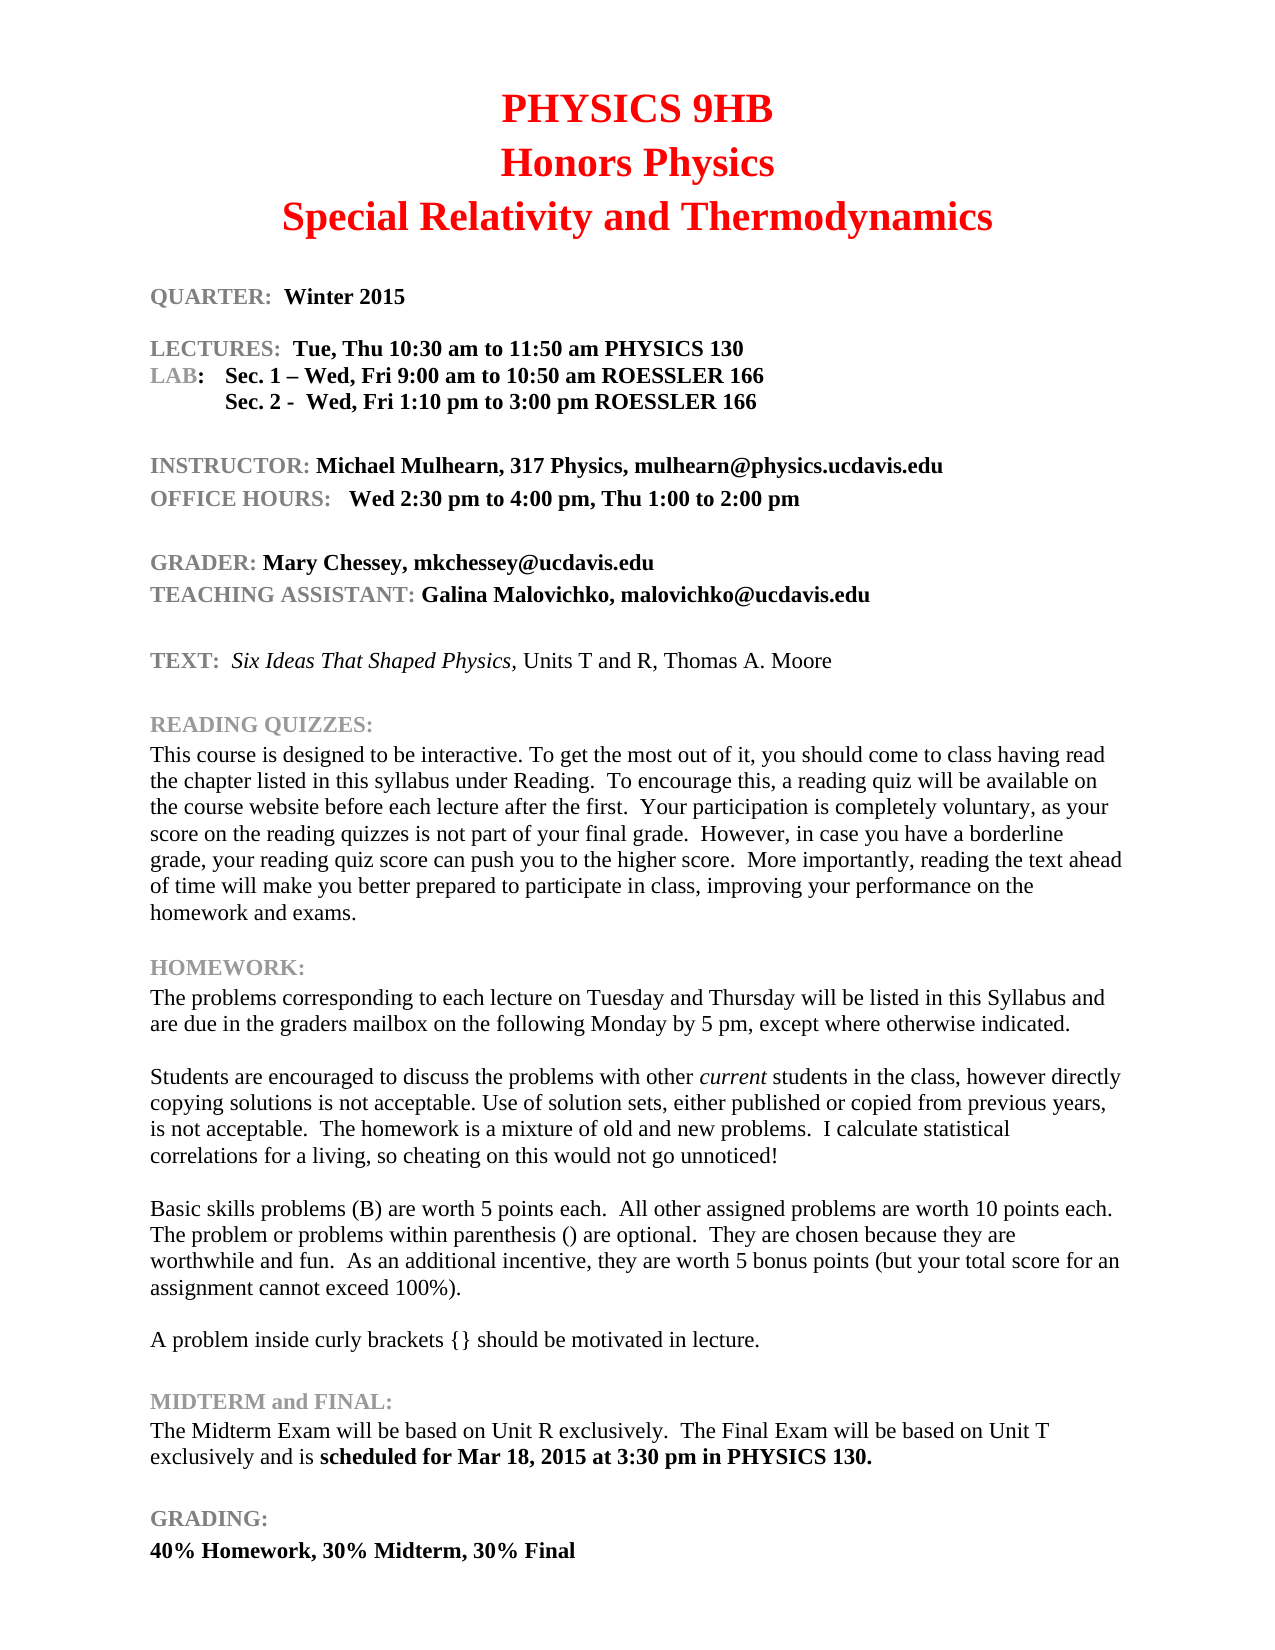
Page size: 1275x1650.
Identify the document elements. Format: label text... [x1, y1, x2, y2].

text Basic skills problems (B) are worth 5 points each. All other assigned problems are worth 10 points each. The problem or problems within parenthesis () are optional. They are chosen because they are worthwhile and fun. As an additional incentive, they are worth 5 bonus points (but your total score for an assignment cannot exceed 100%). [150, 1194, 1125, 1300]
text The problems corresponding to each lecture on Tuesday and Thursday will be listed in this Syllabus and are due in the graders mailbox on the following Monday by 5 pm, except where otherwise indicated. [150, 984, 1125, 1036]
text HOMEWORK: [150, 954, 1125, 981]
text TEXT: Six Ideas That Shaped Physics, Units T and R, Thomas A. Moore [150, 647, 1125, 673]
text QUARTER: Winter 2015 LECTURES: Tue, Thu 10:30 am to 11:50 am PHYSICS 130 LAB: Sec. 1 – Wed, Fri 9:00 am to 10:50 am ROESSLER 166 Sec. 2 - Wed, Fri 1:10 pm to 3:00 pm ROESSLER 166 [150, 283, 1125, 414]
text 40% Homework, 30% Midterm, 30% Final [150, 1537, 1125, 1563]
text INSTRUCTOR: Michael Mulhearn, 317 Physics, mulhearn@physics.ucdavis.edu [150, 453, 1125, 479]
text GRADER: Mary Chessey, mkchessey@ucdavis.edu [150, 549, 1125, 576]
text A problem inside curly brackets {} should be motivated in lecture. [150, 1326, 1125, 1353]
text TEACHING ASSISTANT: Galina Malovichko, malovichko@ucdavis.edu [150, 581, 1125, 608]
text GRADING: [150, 1505, 1125, 1531]
text Students are encouraged to discuss the problems with other current students in the class, however directly copying solutions is not acceptable. Use of solution sets, either published or copied from previous years, is not acceptable. The homework is a mixture of old and new problems. I calculate statistical correlations for a living, so cheating on this would not go unnoticed! [150, 1063, 1125, 1168]
table_header PHYSICS 9HB Honors Physics Special Relativity and Thermodynamics [150, 75, 1125, 248]
text OFFICE HOURS: Wed 2:30 pm to 4:00 pm, Thu 1:00 to 2:00 pm [150, 485, 1125, 511]
text READING QUIZZES: [150, 711, 1125, 738]
text MIDTERM and FINAL: [150, 1388, 1125, 1414]
text This course is designed to be interactive. To get the most out of it, you should come to class having read the chapter listed in this syllabus under Reading. To encourage this, a reading quiz will be available on the course website before each lecture after the first. Your participation is completely voluntary, as your score on the reading quizzes is not part of your final grade. However, in case you have a borderline grade, your reading quiz score can push you to the higher score. More importantly, reading the text ahead of time will make you better prepared to participate in class, improving your performance on the homework and exams. [150, 741, 1125, 925]
text The Midterm Exam will be based on Unit R exclusively. The Final Exam will be based on Unit T exclusively and is scheduled for Mar 18, 2015 at 3:30 pm in PHYSICS 130. [150, 1417, 1125, 1470]
